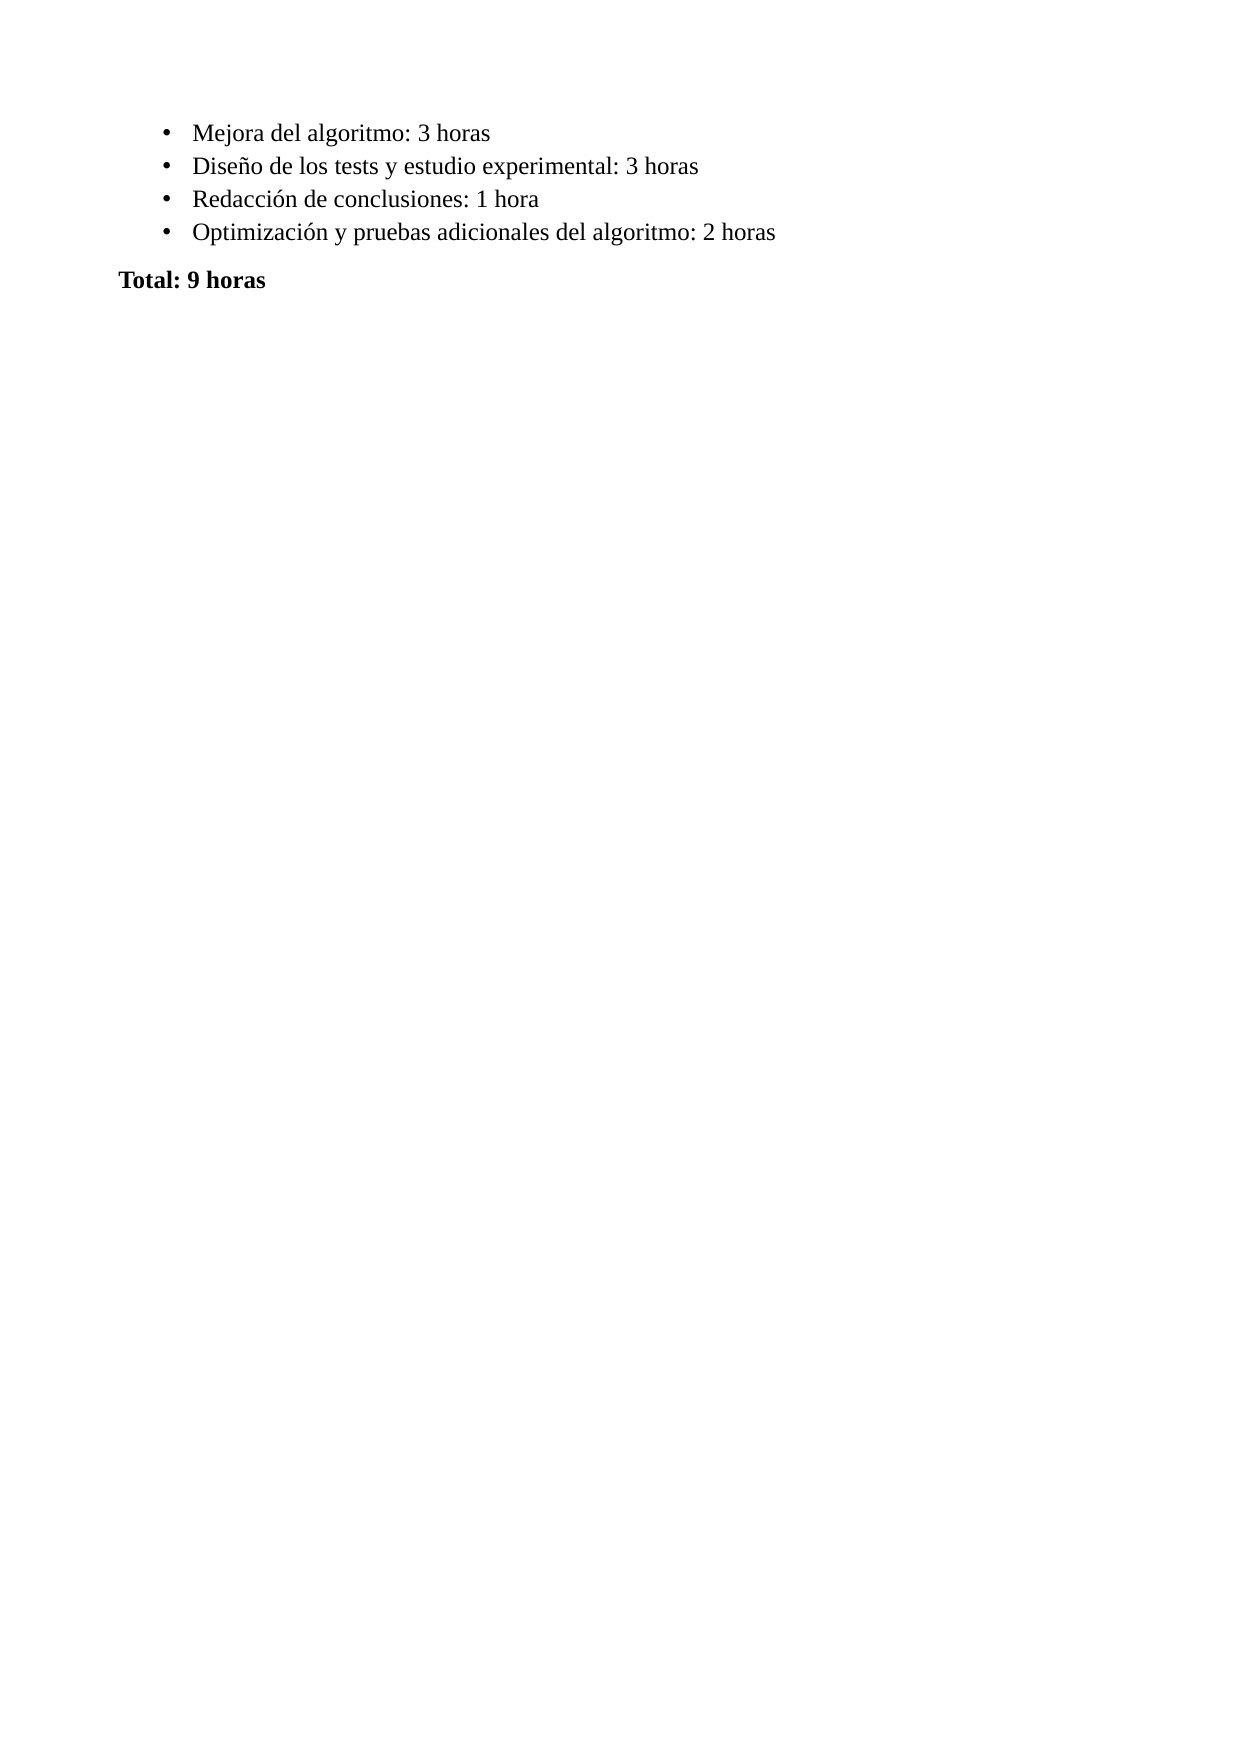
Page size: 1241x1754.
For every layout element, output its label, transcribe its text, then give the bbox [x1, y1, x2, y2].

list Optimización y pruebas adicionales del algoritmo: 2 horas [162, 217, 1122, 246]
list Redacción de conclusiones: 1 hora [162, 184, 1122, 213]
text Total: 9 horas [118, 265, 1122, 293]
list Mejora del algoritmo: 3 horas [162, 118, 1122, 147]
list Diseño de los tests y estudio experimental: 3 horas [162, 151, 1122, 180]
